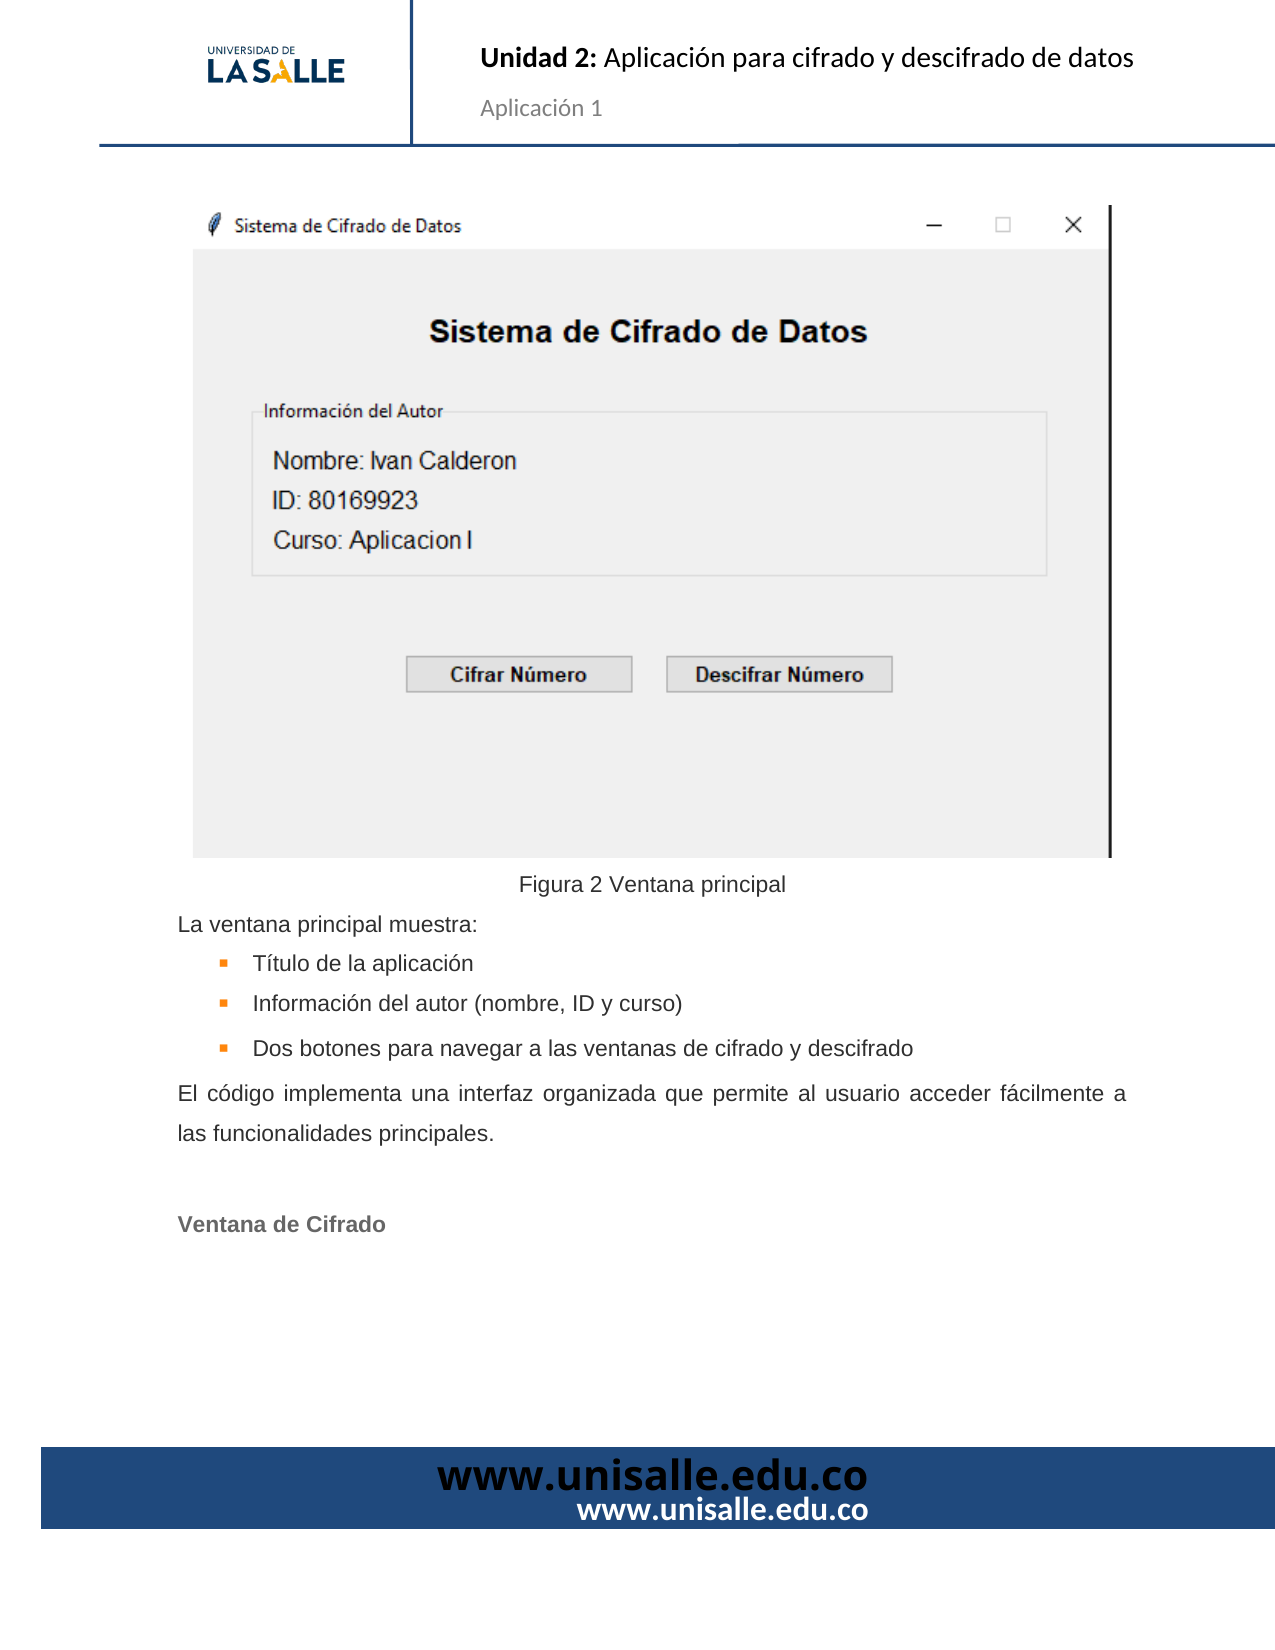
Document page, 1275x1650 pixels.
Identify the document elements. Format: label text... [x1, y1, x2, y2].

text La ventana principal muestra: [177, 911, 1127, 937]
list Dos botones para navegar a las ventanas de cifrado y descifrado [215, 1035, 1127, 1061]
picture [157, 1, 390, 124]
subtitle Ventana de Cifrado [177, 1211, 1127, 1237]
list Información del autor (nombre, ID y curso) [215, 989, 1127, 1016]
picture [192, 205, 1112, 858]
list Título de la aplicación [215, 950, 1127, 976]
text Figura 2 Ventana principal [177, 205, 1127, 897]
text El código implementa una interfaz organizada que permite al usuario acceder fácilmente a las funcionalidades principales. [177, 1080, 1127, 1146]
